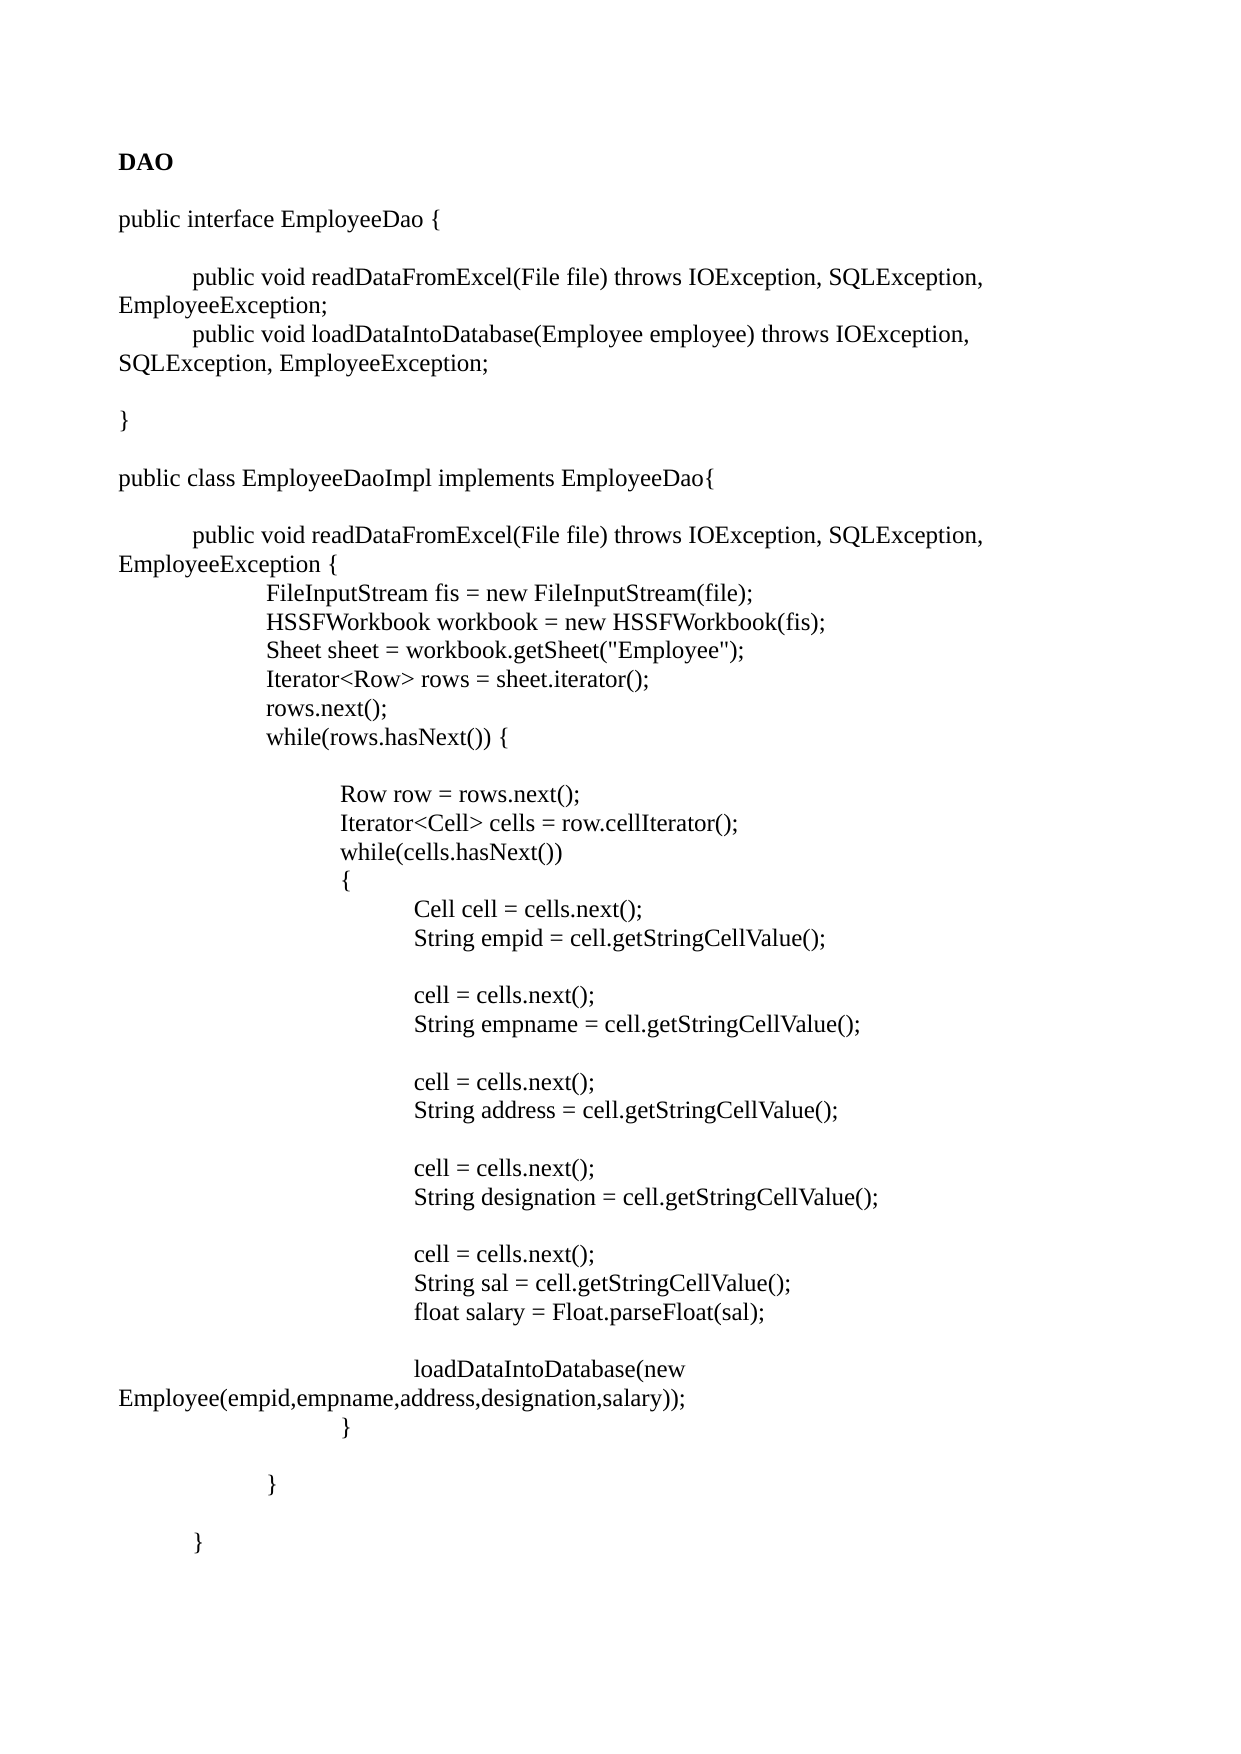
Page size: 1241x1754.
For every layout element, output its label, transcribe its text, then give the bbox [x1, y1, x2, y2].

text cell = cells.next(); [118, 981, 1122, 1009]
text cell = cells.next(); [118, 1239, 1122, 1268]
text Iterator<Row> rows = sheet.iterator(); [118, 664, 1122, 693]
text DAO [118, 147, 1122, 176]
text String designation = cell.getStringCellValue(); [118, 1182, 1122, 1211]
text String empid = cell.getStringCellValue(); [118, 923, 1122, 952]
text while(rows.hasNext()) { [118, 722, 1122, 751]
text } [118, 1469, 1122, 1498]
text } [118, 1527, 1122, 1556]
text public class EmployeeDaoImpl implements EmployeeDao{ [118, 463, 1122, 492]
text Iterator<Cell> cells = row.cellIterator(); [118, 808, 1122, 837]
text String address = cell.getStringCellValue(); [118, 1096, 1122, 1124]
text Sheet sheet = workbook.getSheet("Employee"); [118, 636, 1122, 664]
text while(cells.hasNext()) [118, 837, 1122, 866]
text } [118, 406, 1122, 434]
text cell = cells.next(); [118, 1067, 1122, 1096]
text FileInputStream fis = new FileInputStream(file); [118, 578, 1122, 607]
text cell = cells.next(); [118, 1153, 1122, 1182]
text public void loadDataIntoDatabase(Employee employee) throws IOException, SQLException, EmployeeException; [118, 319, 1122, 377]
text { [118, 866, 1122, 894]
text rows.next(); [118, 693, 1122, 722]
text public void readDataFromExcel(File file) throws IOException, SQLException, EmployeeException; [118, 262, 1122, 319]
text float salary = Float.parseFloat(sal); [118, 1297, 1122, 1326]
text String sal = cell.getStringCellValue(); [118, 1268, 1122, 1297]
text String empname = cell.getStringCellValue(); [118, 1009, 1122, 1038]
text loadDataIntoDatabase(new Employee(empid,empname,address,designation,salary)); [118, 1354, 1122, 1412]
text HSSFWorkbook workbook = new HSSFWorkbook(fis); [118, 607, 1122, 636]
text Row row = rows.next(); [118, 779, 1122, 808]
text } [118, 1412, 1122, 1441]
text public interface EmployeeDao { [118, 204, 1122, 233]
text public void readDataFromExcel(File file) throws IOException, SQLException, EmployeeException { [118, 521, 1122, 578]
text Cell cell = cells.next(); [118, 894, 1122, 923]
